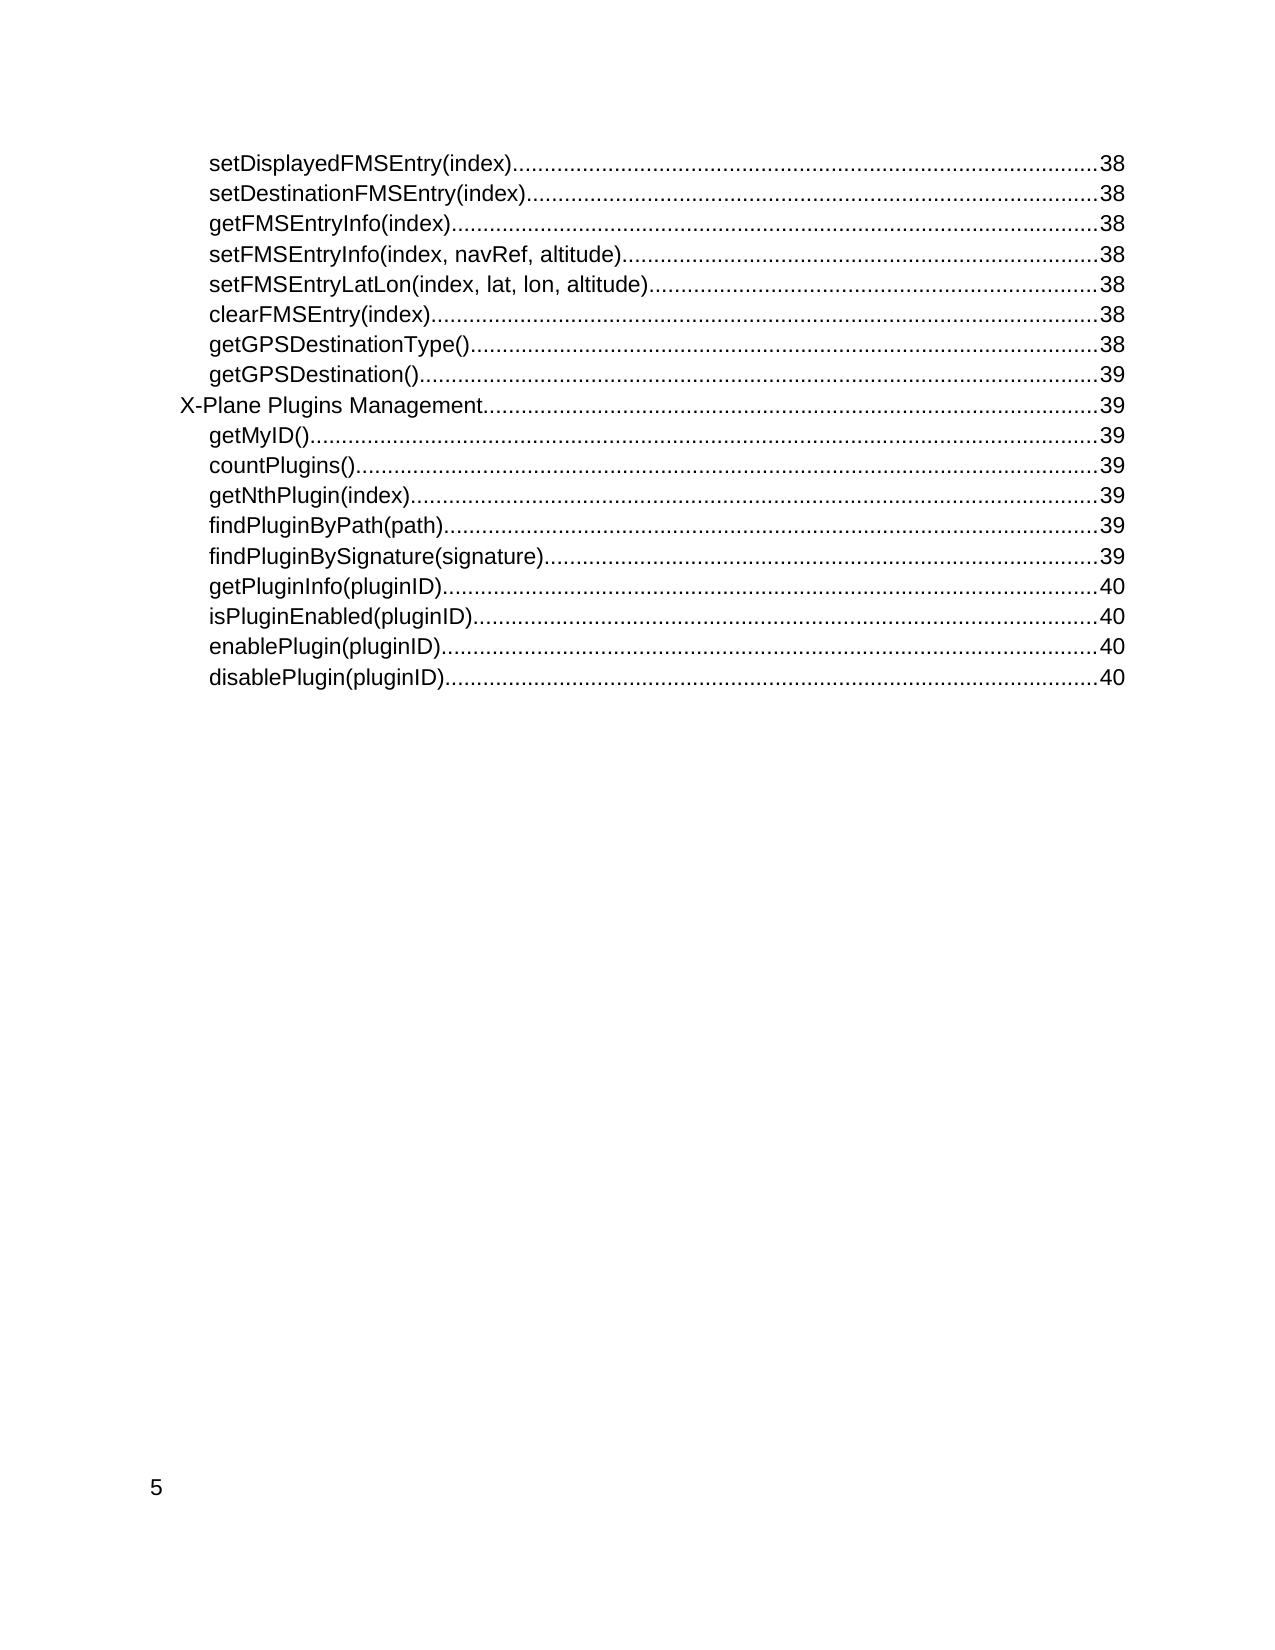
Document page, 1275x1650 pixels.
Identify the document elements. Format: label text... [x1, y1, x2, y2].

text getGPSDestination() 39 [209, 361, 1125, 388]
text getMyID() 39 [209, 422, 1125, 448]
text getPluginInfo(pluginID) 40 [209, 573, 1125, 599]
text getGPSDestinationType() 38 [209, 331, 1125, 358]
text getNthPlugin(index) 39 [209, 482, 1125, 509]
text setFMSEntryInfo(index, navRef, altitude) 38 [209, 241, 1125, 267]
text findPluginBySignature(signature) 39 [209, 543, 1125, 569]
text setFMSEntryLatLon(index, lat, lon, altitude) 38 [209, 271, 1125, 297]
text clearFMSEntry(index) 38 [209, 301, 1125, 327]
text setDisplayedFMSEntry(index) 38 [209, 150, 1125, 176]
text X-Plane Plugins Management 39 [179, 392, 1125, 418]
text disablePlugin(pluginID) 40 [209, 663, 1125, 690]
text enablePlugin(pluginID) 40 [209, 633, 1125, 660]
text findPluginByPath(path) 39 [209, 512, 1125, 539]
text isPluginEnabled(pluginID) 40 [209, 603, 1125, 629]
text getFMSEntryInfo(index) 38 [209, 210, 1125, 237]
text setDestinationFMSEntry(index) 38 [209, 180, 1125, 207]
text countPlugins() 39 [209, 452, 1125, 478]
